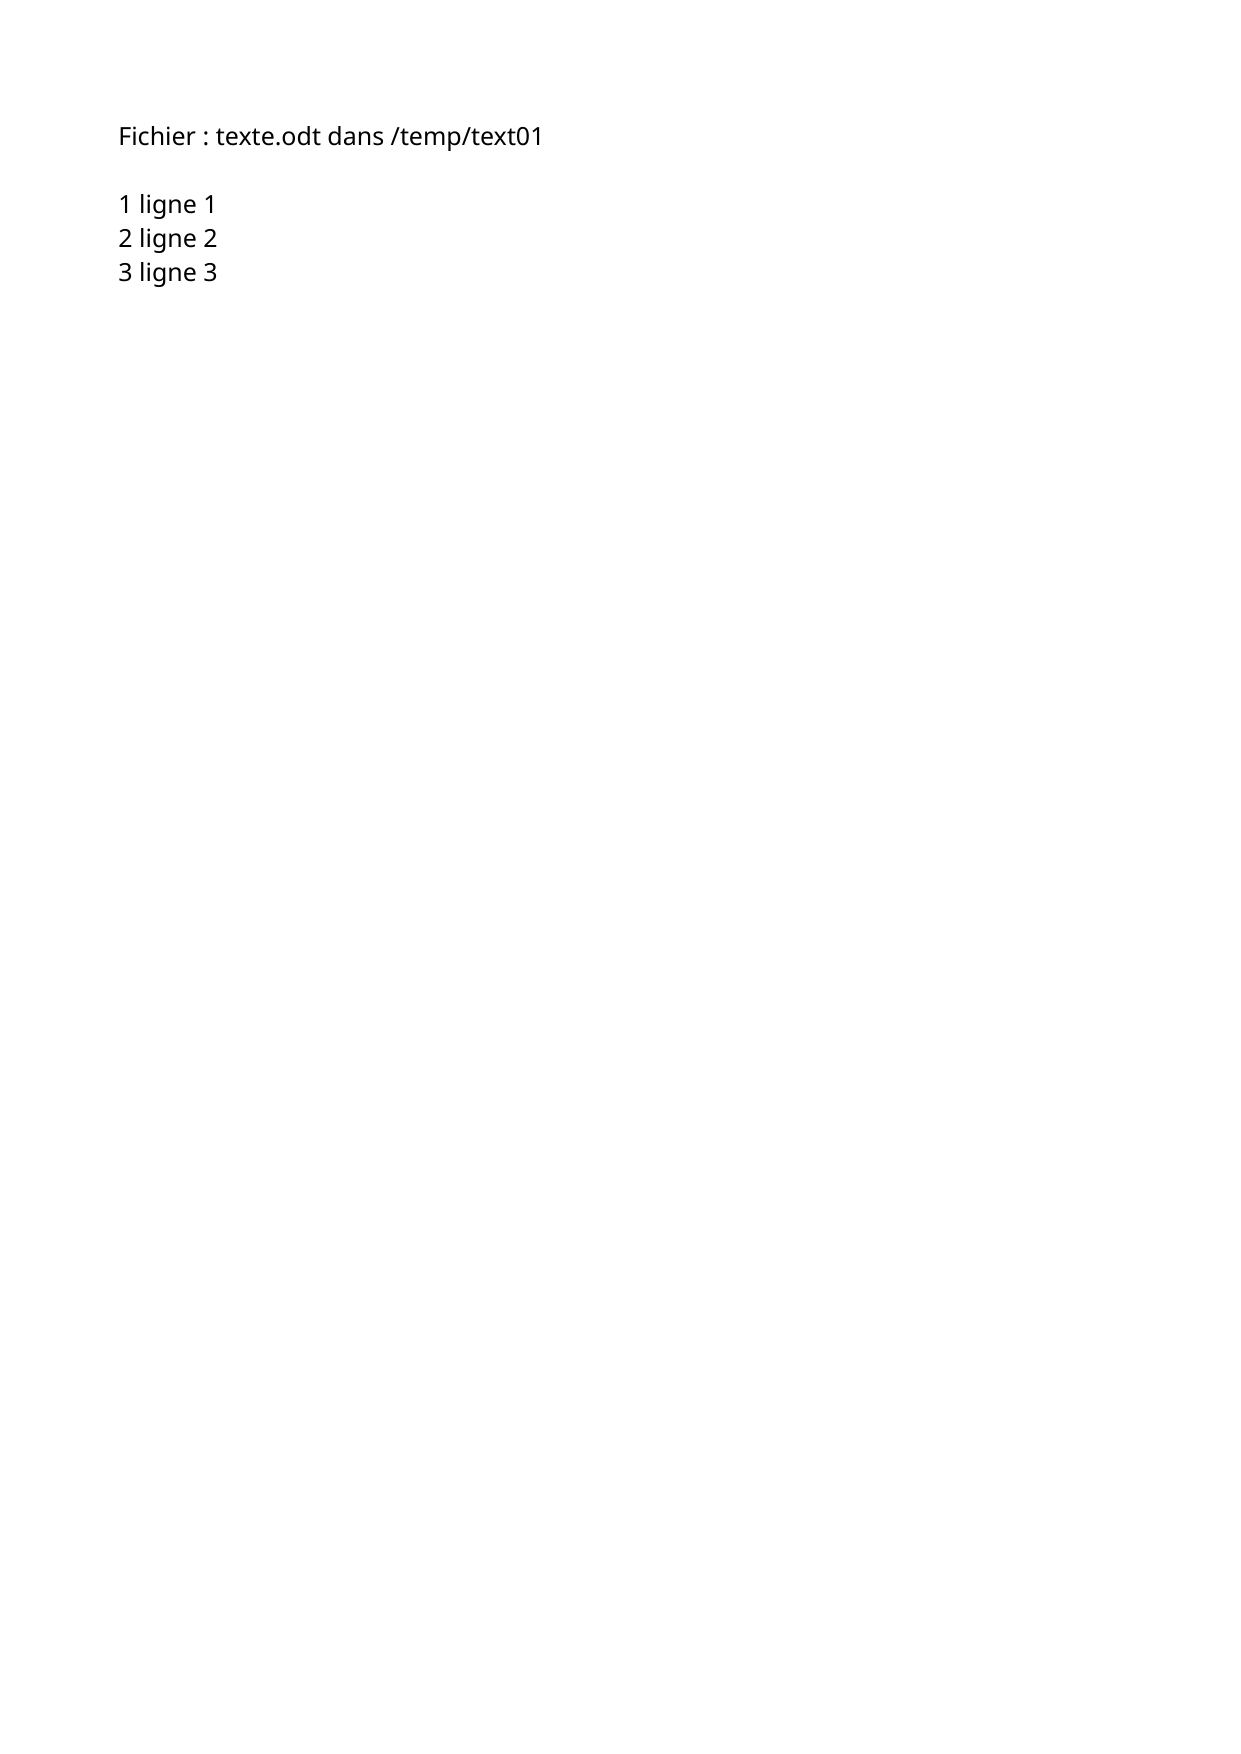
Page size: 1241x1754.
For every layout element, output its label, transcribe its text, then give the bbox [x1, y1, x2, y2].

text 1 ligne 1 [118, 186, 1122, 220]
text 3 ligne 3 [118, 254, 1122, 288]
text 2 ligne 2 [118, 220, 1122, 254]
text Fichier : texte.odt dans /temp/text01 [118, 118, 1122, 152]
